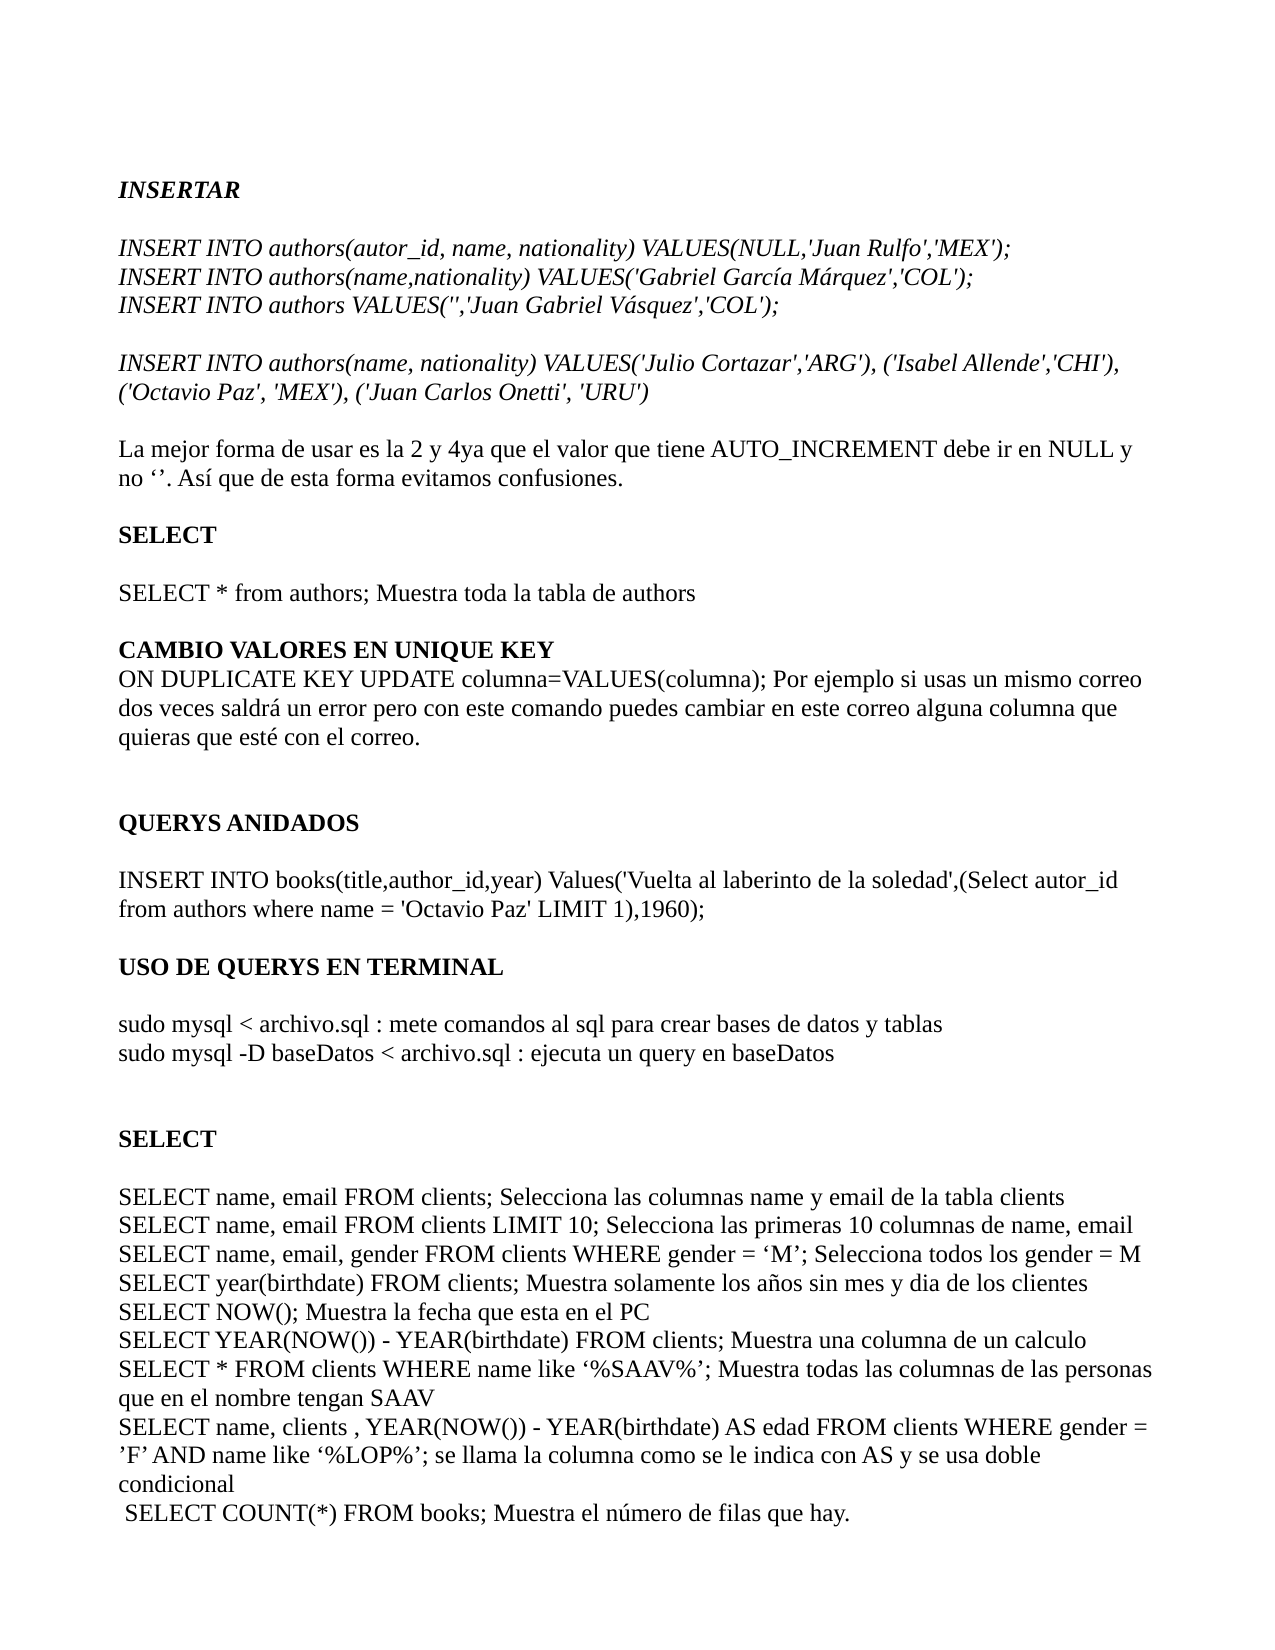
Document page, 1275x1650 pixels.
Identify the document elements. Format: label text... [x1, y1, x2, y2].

text La mejor forma de usar es la 2 y 4ya que el valor que tiene AUTO_INCREMENT debe ir en NULL y no ‘’. Así que de esta forma evitamos confusiones. [118, 434, 1157, 492]
text QUERYS ANIDADOS [118, 808, 1157, 837]
text SELECT year(birthdate) FROM clients; Muestra solamente los años sin mes y dia de los clientes [118, 1268, 1157, 1297]
text ON DUPLICATE KEY UPDATE columna=VALUES(columna); Por ejemplo si usas un mismo correo dos veces saldrá un error pero con este comando puedes cambiar en este correo alguna columna que quieras que esté con el correo. [118, 664, 1157, 751]
text SELECT YEAR(NOW()) - YEAR(birthdate) FROM clients; Muestra una columna de un calculo [118, 1326, 1157, 1354]
text INSERTAR [118, 176, 1157, 204]
text CAMBIO VALORES EN UNIQUE KEY [118, 636, 1157, 664]
text sudo mysql -D baseDatos < archivo.sql : ejecuta un query en baseDatos [118, 1038, 1157, 1067]
text INSERT INTO authors VALUES('','Juan Gabriel Vásquez','COL'); [118, 291, 1157, 319]
text SELECT name, clients , YEAR(NOW()) - YEAR(birthdate) AS edad FROM clients WHERE gender = ’F’ AND name like ‘%LOP%’; se llama la columna como se le indica con AS y se usa doble condicional [118, 1412, 1157, 1498]
text INSERT INTO authors(name, nationality) VALUES('Julio Cortazar','ARG'), ('Isabel Allende','CHI'), ('Octavio Paz', 'MEX'), ('Juan Carlos Onetti', 'URU') [118, 348, 1157, 406]
text USO DE QUERYS EN TERMINAL [118, 952, 1157, 981]
text SELECT [118, 521, 1157, 549]
text sudo mysql < archivo.sql : mete comandos al sql para crear bases de datos y tablas [118, 1009, 1157, 1038]
text SELECT NOW(); Muestra la fecha que esta en el PC [118, 1297, 1157, 1326]
text SELECT name, email, gender FROM clients WHERE gender = ‘M’; Selecciona todos los gender = M [118, 1239, 1157, 1268]
text SELECT COUNT(*) FROM books; Muestra el número de filas que hay. [118, 1498, 1157, 1527]
text INSERT INTO authors(name,nationality) VALUES('Gabriel García Márquez','COL'); [118, 262, 1157, 291]
text SELECT [118, 1124, 1157, 1153]
text SELECT * FROM clients WHERE name like ‘%SAAV%’; Muestra todas las columnas de las personas que en el nombre tengan SAAV [118, 1354, 1157, 1412]
text INSERT INTO authors(autor_id, name, nationality) VALUES(NULL,'Juan Rulfo','MEX'); [118, 233, 1157, 262]
text SELECT * from authors; Muestra toda la tabla de authors [118, 578, 1157, 607]
text SELECT name, email FROM clients LIMIT 10; Selecciona las primeras 10 columnas de name, email [118, 1211, 1157, 1239]
text INSERT INTO books(title,author_id,year) Values('Vuelta al laberinto de la soledad',(Select autor_id from authors where name = 'Octavio Paz' LIMIT 1),1960); [118, 866, 1157, 923]
text SELECT name, email FROM clients; Selecciona las columnas name y email de la tabla clients [118, 1182, 1157, 1211]
